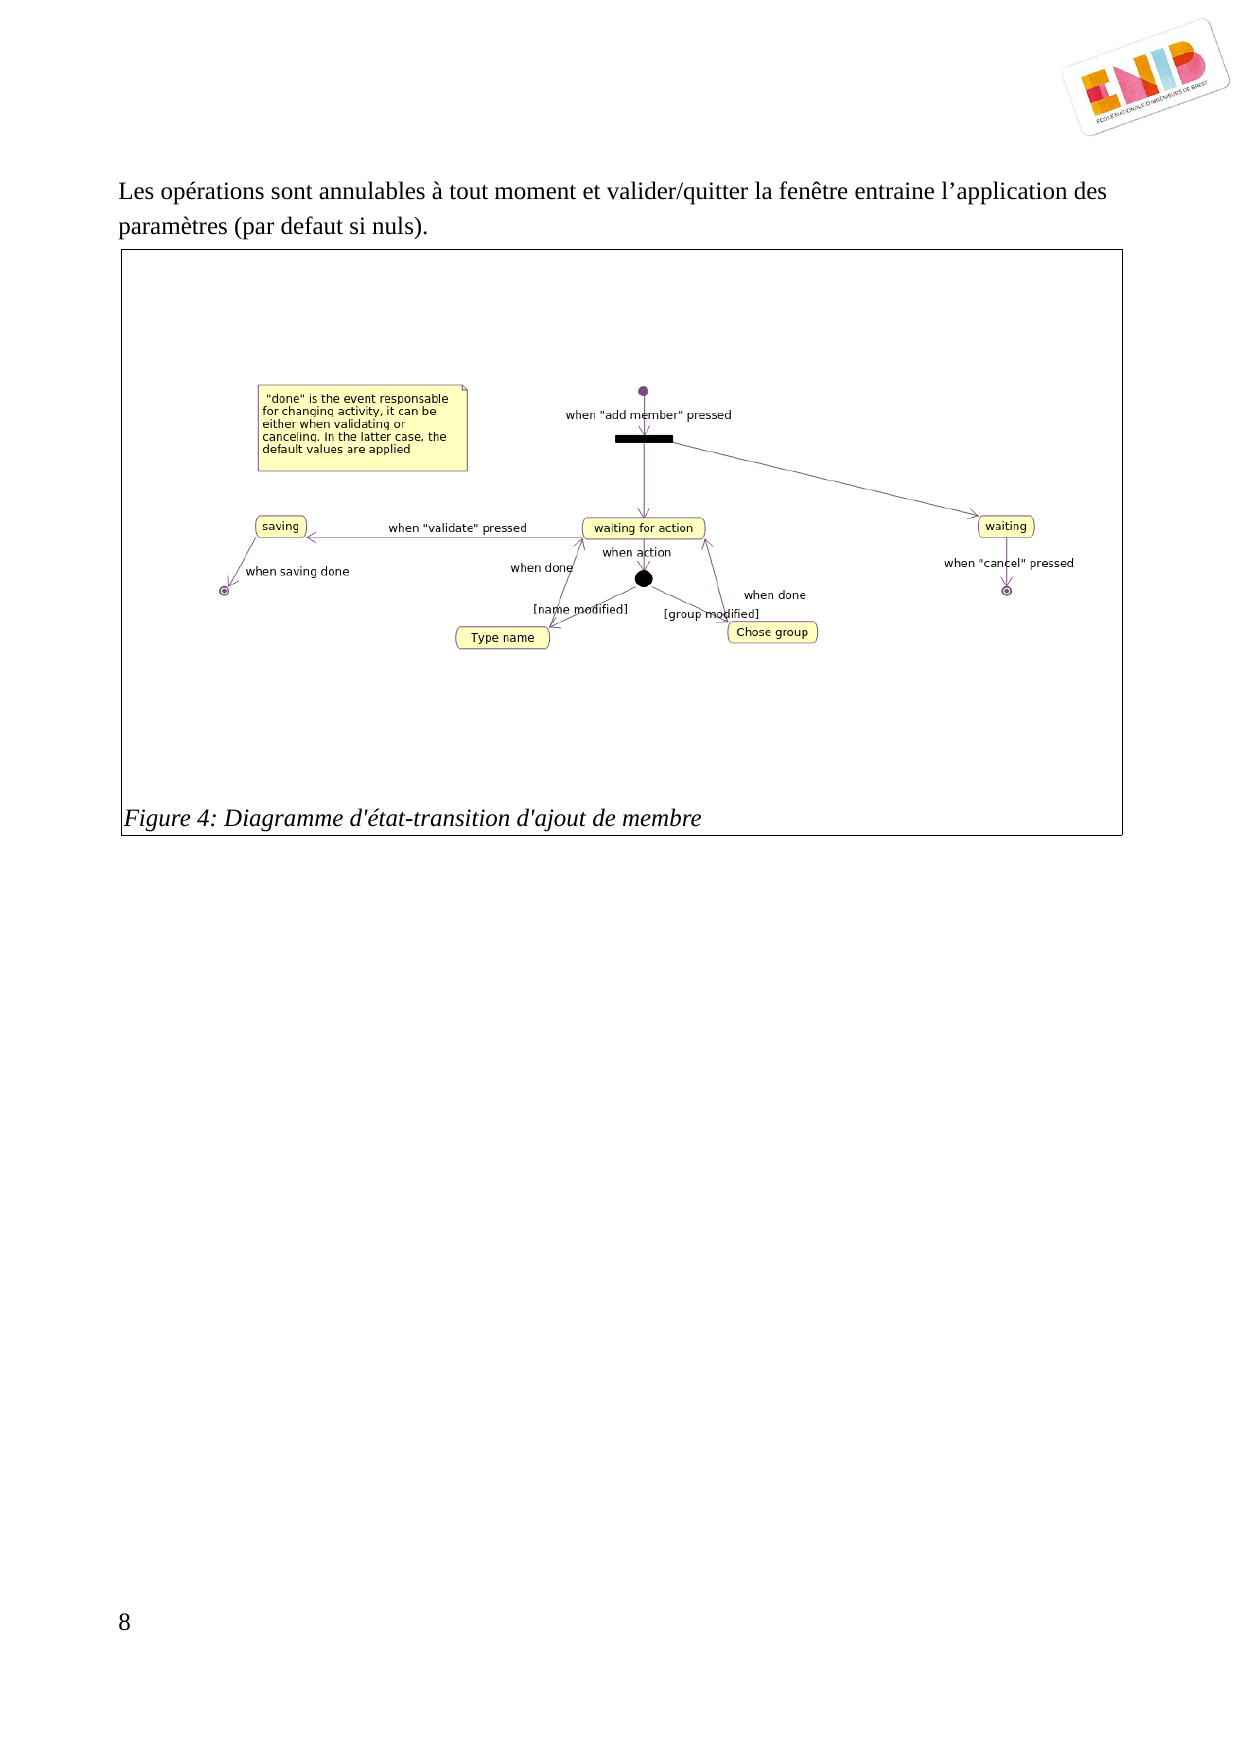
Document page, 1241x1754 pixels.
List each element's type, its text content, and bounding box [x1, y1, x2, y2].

picture [1052, 16, 1241, 141]
text Figure 4: Diagramme d'état-transition d'ajout de membre [123, 804, 1119, 832]
text Les opérations sont annulables à tout moment et valider/quitter la fenêtre entraine l’application des paramètres (par defaut si nuls). [118, 176, 1122, 239]
text [123, 264, 1119, 280]
